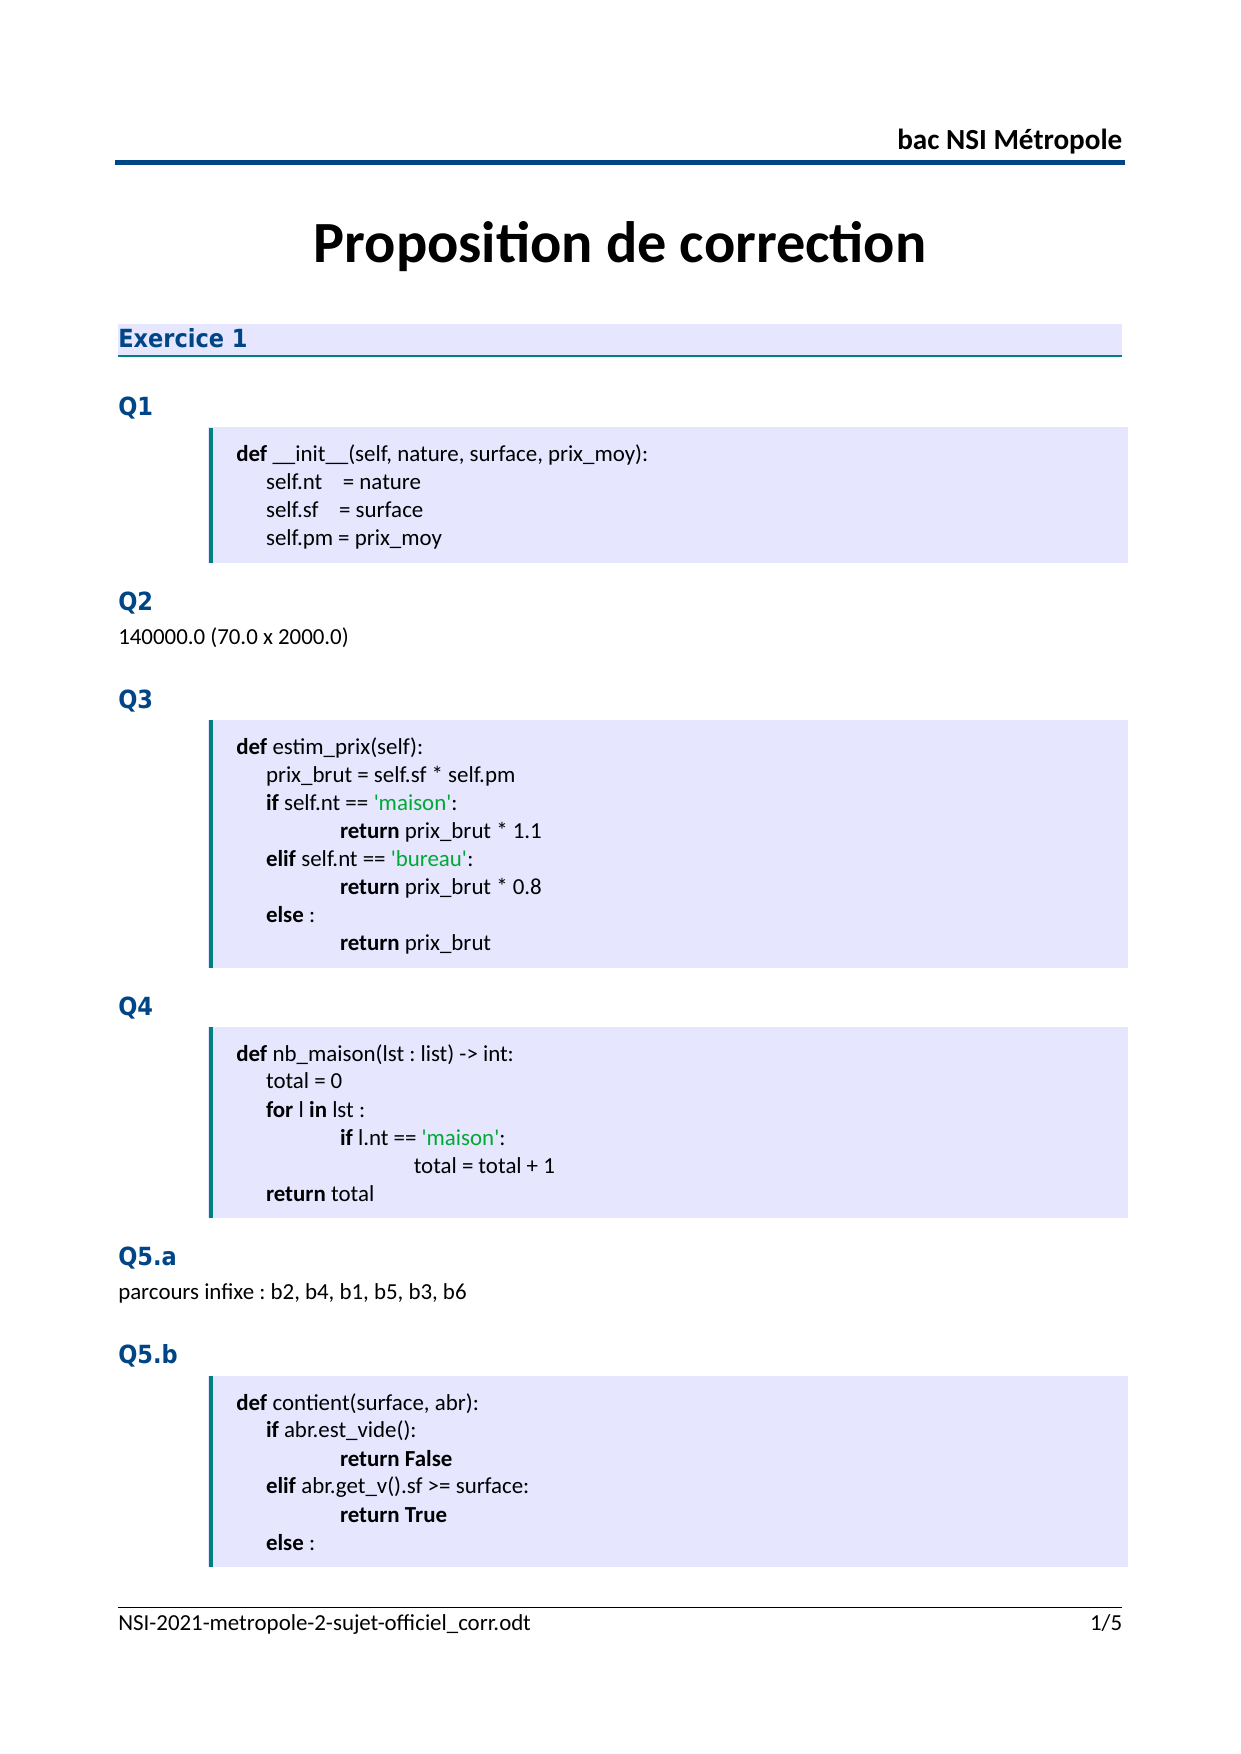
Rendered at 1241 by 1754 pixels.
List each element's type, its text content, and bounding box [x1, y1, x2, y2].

text def contient(surface, abr): [213, 1376, 1128, 1416]
text self.nt = nature [213, 467, 1128, 495]
text elif self.nt == 'bureau': [213, 844, 1128, 872]
text else : [213, 900, 1128, 928]
text if abr.est_vide(): [213, 1416, 1128, 1444]
subtitle Q3 [118, 685, 1122, 714]
subtitle Q5.a [118, 1242, 1122, 1271]
text return prix_brut * 1.1 [213, 816, 1128, 844]
text for l in lst : [213, 1095, 1128, 1123]
text total = 0 [213, 1067, 1128, 1095]
text self.pm = prix_moy [213, 523, 1128, 563]
text 140000.0 (70.0 x 2000.0) [118, 622, 1122, 650]
subtitle Q2 [118, 587, 1122, 616]
text prix_brut = self.sf * self.pm [213, 760, 1128, 788]
text parcours infixe : b2, b4, b1, b5, b3, b6 [118, 1277, 1122, 1305]
subtitle Q4 [118, 992, 1122, 1021]
subtitle Q1 [118, 392, 1122, 422]
text return prix_brut * 0.8 [213, 872, 1128, 900]
text return False [213, 1444, 1128, 1472]
text return total [213, 1179, 1128, 1218]
text if self.nt == 'maison': [213, 788, 1128, 816]
subtitle Exercice 1 [118, 324, 1122, 355]
subtitle Q5.b [118, 1341, 1122, 1370]
text return True [213, 1500, 1128, 1528]
title Proposition de correction [118, 206, 1122, 277]
text total = total + 1 [213, 1151, 1128, 1179]
text self.sf = surface [213, 495, 1128, 523]
text elif abr.get_v().sf >= surface: [213, 1472, 1128, 1500]
text def nb_maison(lst : list) -> int: [213, 1027, 1128, 1067]
text if l.nt == 'maison': [213, 1123, 1128, 1151]
text def estim_prix(self): [213, 720, 1128, 760]
text def __init__(self, nature, surface, prix_moy): [208, 427, 1128, 467]
text else : [213, 1528, 1128, 1567]
text return prix_brut [213, 928, 1128, 968]
